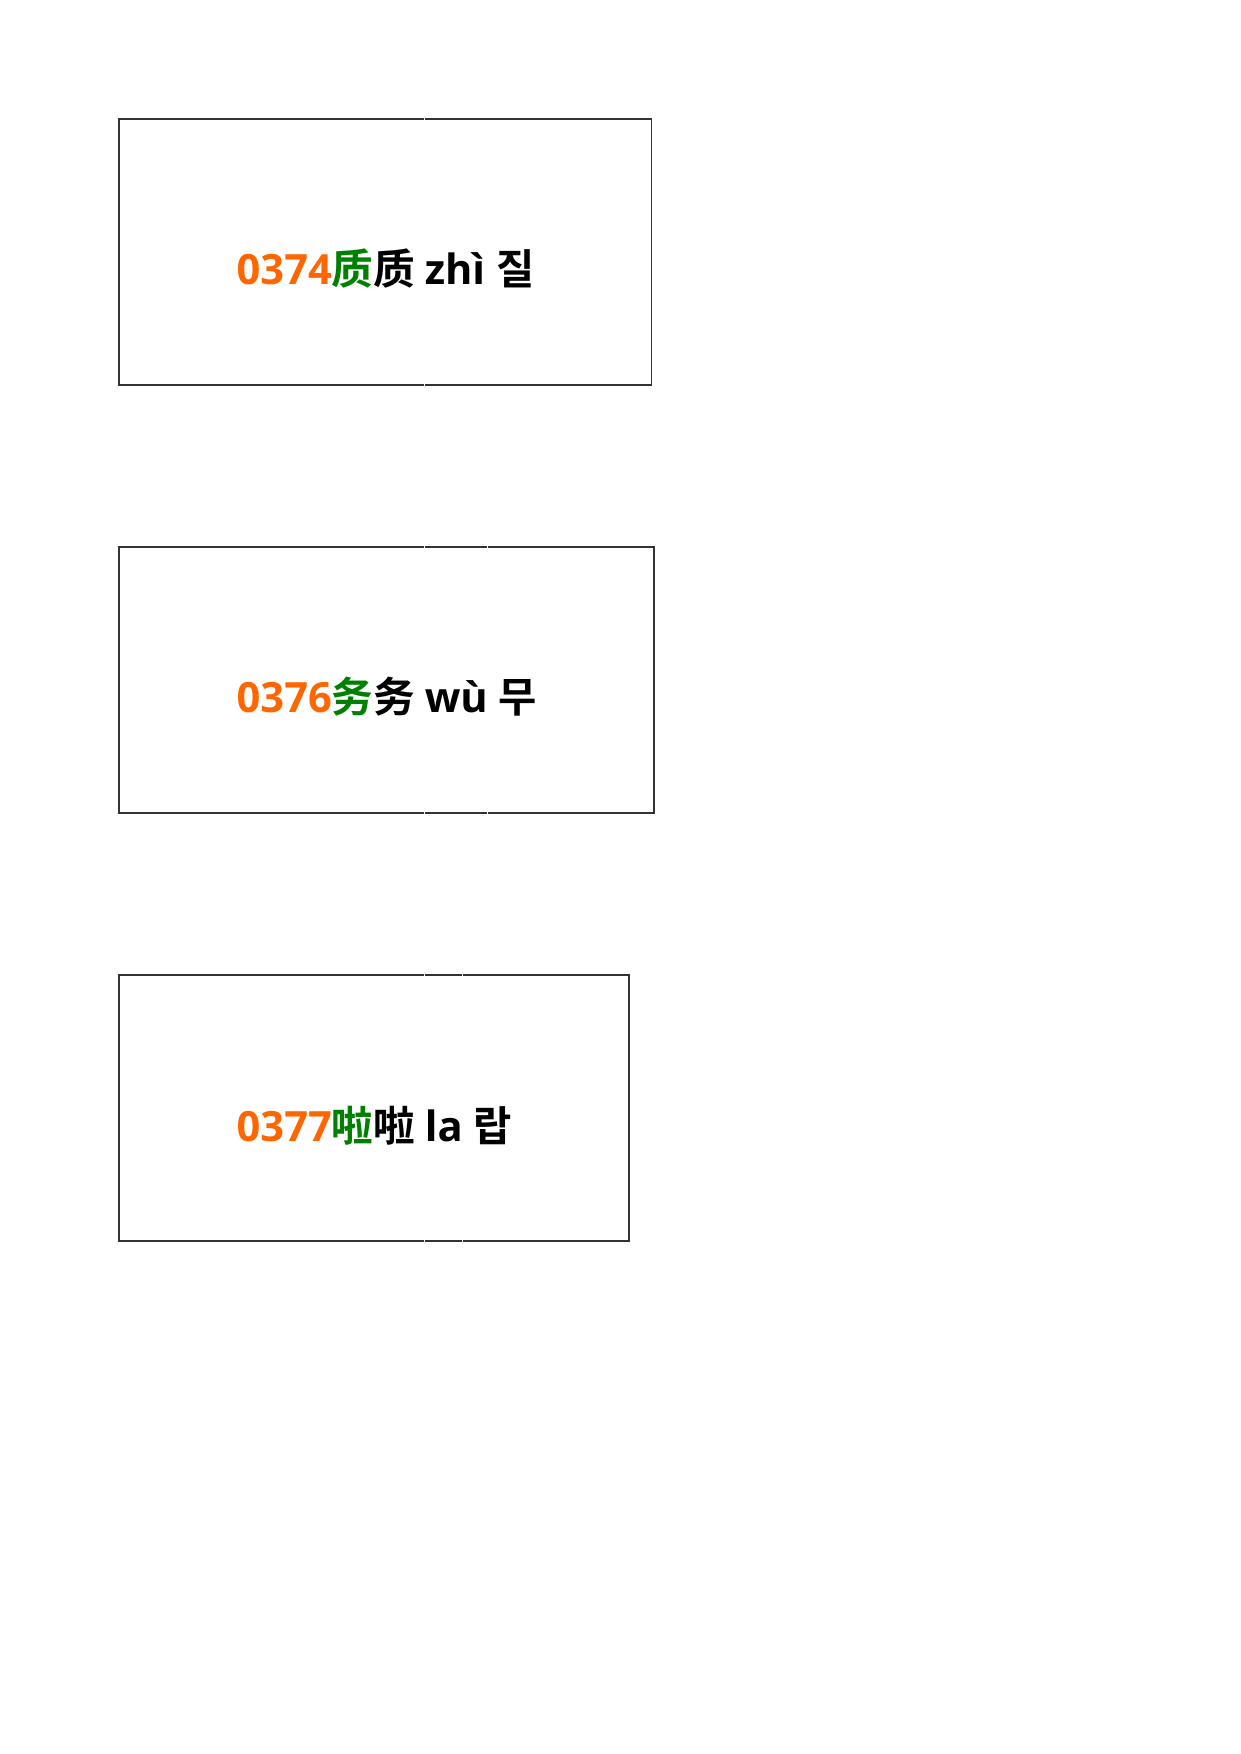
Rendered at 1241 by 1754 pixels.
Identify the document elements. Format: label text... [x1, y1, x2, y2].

text [630, 974, 1122, 1242]
text [652, 118, 1122, 386]
text 0374质质 zhì 질 [120, 119, 651, 385]
text [655, 546, 1122, 814]
text 0376务务 wù 무 [120, 547, 653, 813]
text 0377啦啦 la 랍 [120, 975, 628, 1241]
